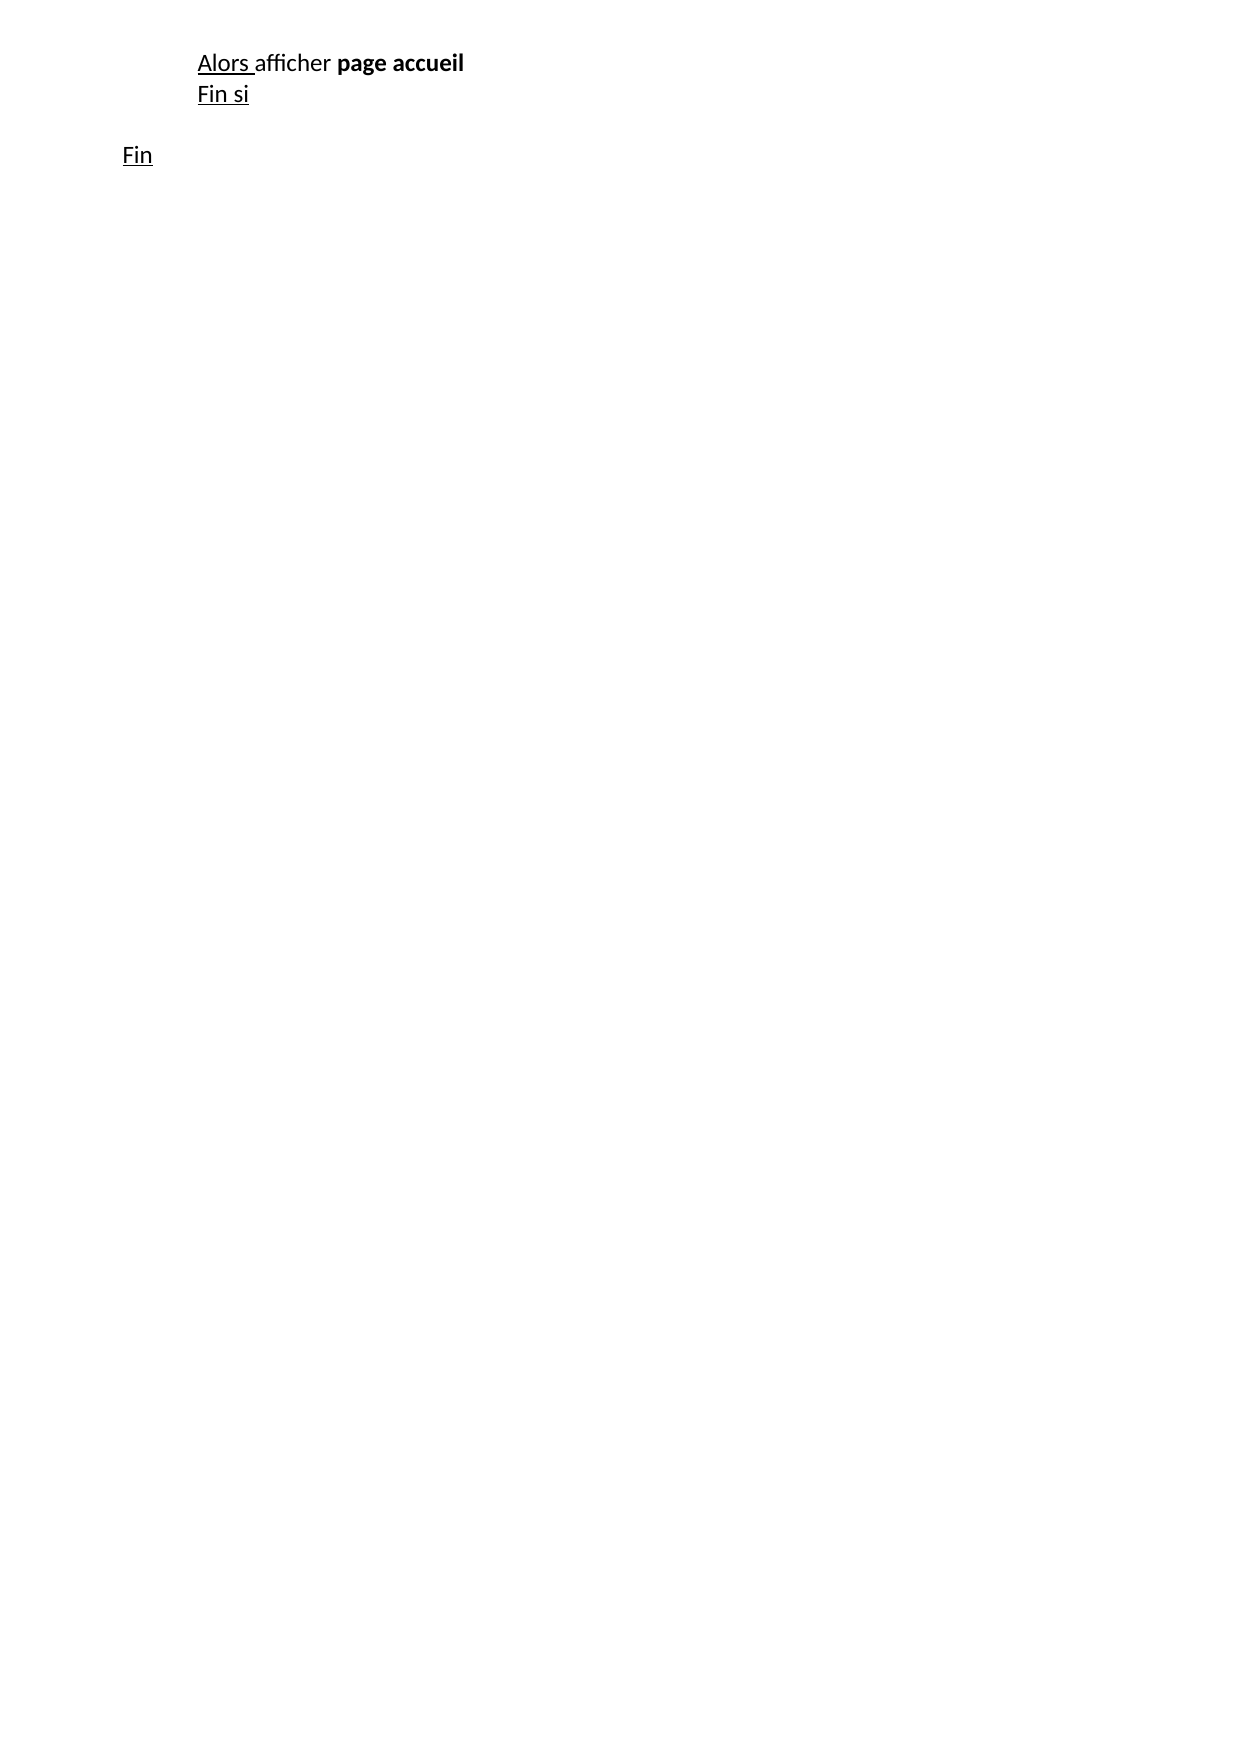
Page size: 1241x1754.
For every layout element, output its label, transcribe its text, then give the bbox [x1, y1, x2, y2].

text Fin [47, 139, 1193, 169]
text Fin si [47, 78, 1193, 108]
text Alors afficher page accueil [47, 47, 1193, 78]
